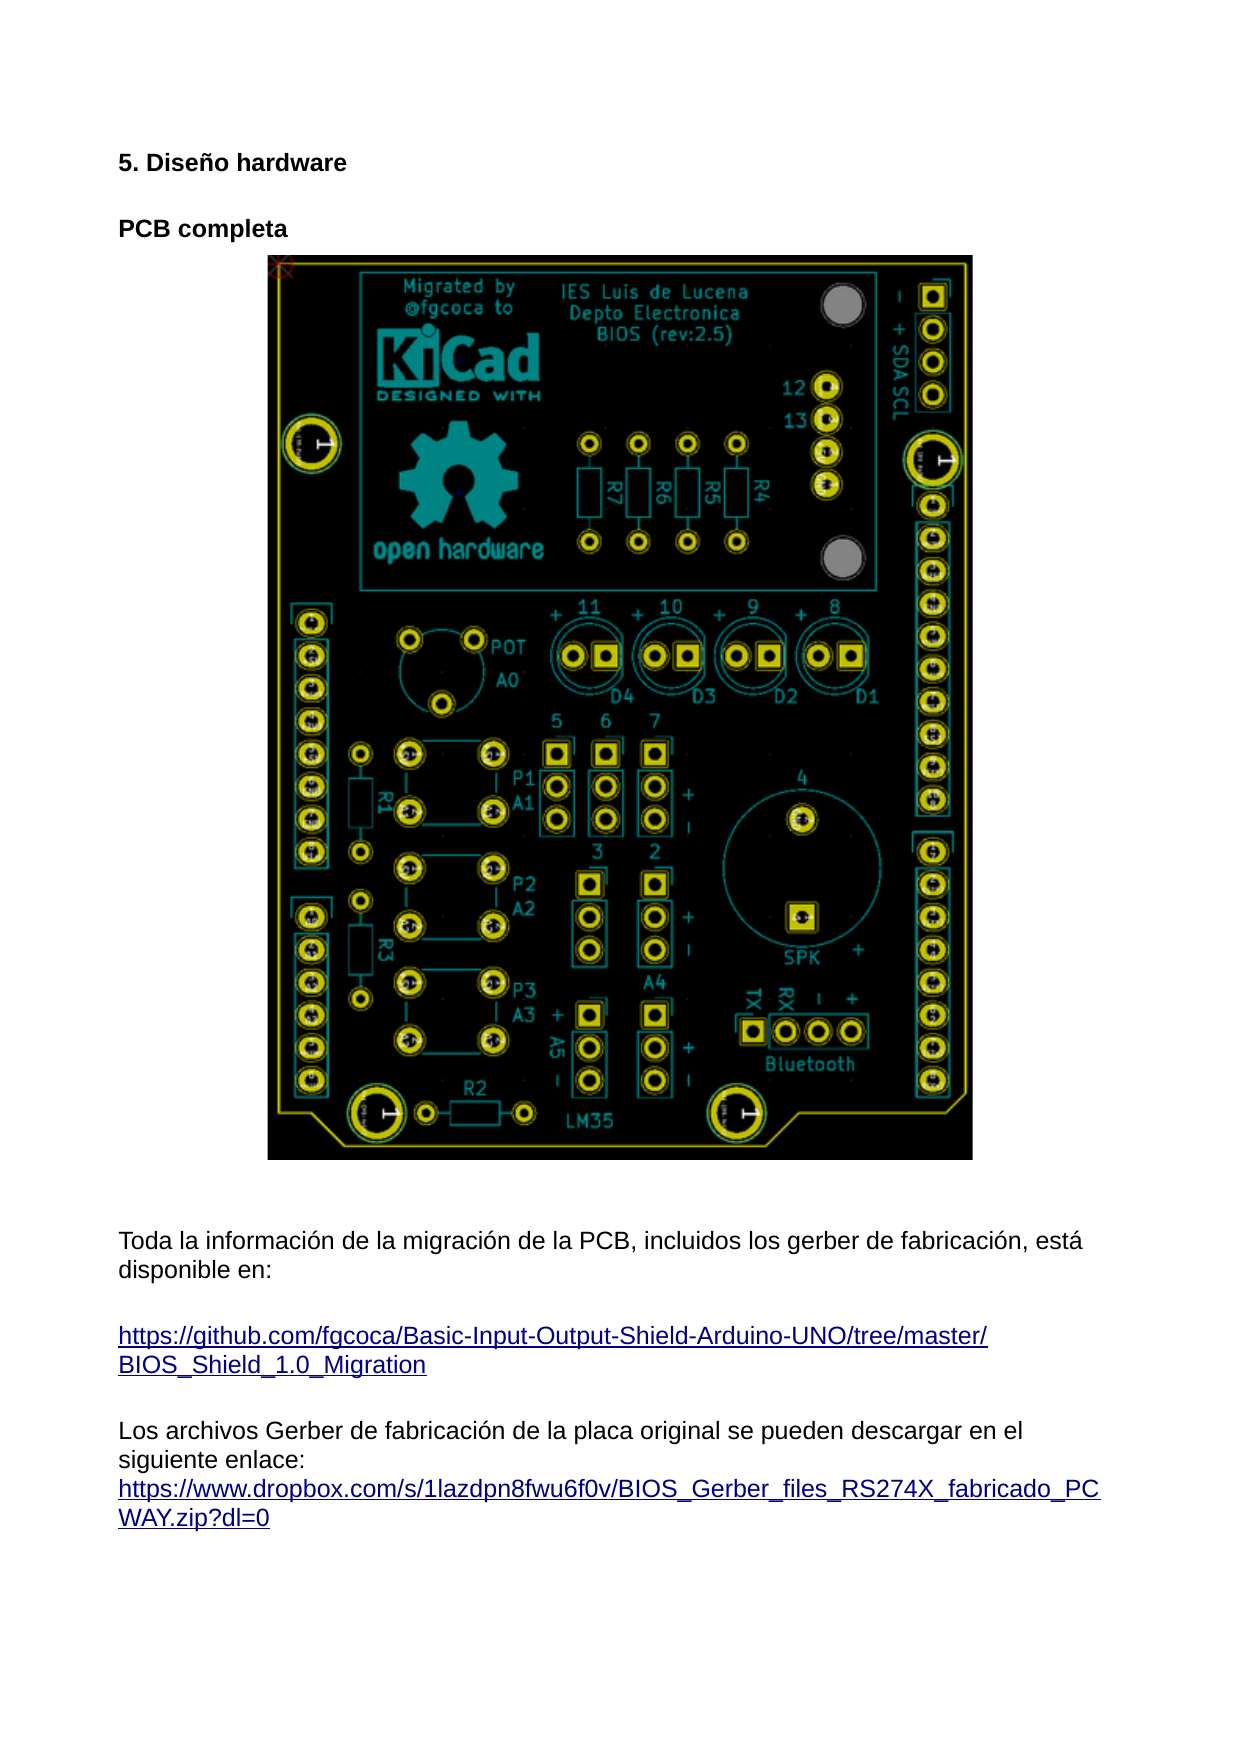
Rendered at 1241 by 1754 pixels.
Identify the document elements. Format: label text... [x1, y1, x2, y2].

subtitle PCB completa [118, 214, 1122, 243]
subtitle 5. Diseño hardware [118, 148, 1122, 177]
text Los archivos Gerber de fabricación de la placa original se pueden descargar en el siguiente enlace: https://www.dropbox.com/s/1lazdpn8fwu6f0v/BIOS_Gerber_files_RS274X_fabricado_PCWAY.zip?dl=0 [118, 1416, 1122, 1532]
picture [267, 255, 973, 1160]
text https://github.com/fgcoca/Basic-Input-Output-Shield-Arduino-UNO/tree/master/BIOS_Shield_1.0_Migration [118, 1321, 1122, 1379]
text Toda la información de la migración de la PCB, incluidos los gerber de fabricación, está disponible en: [118, 1226, 1122, 1284]
